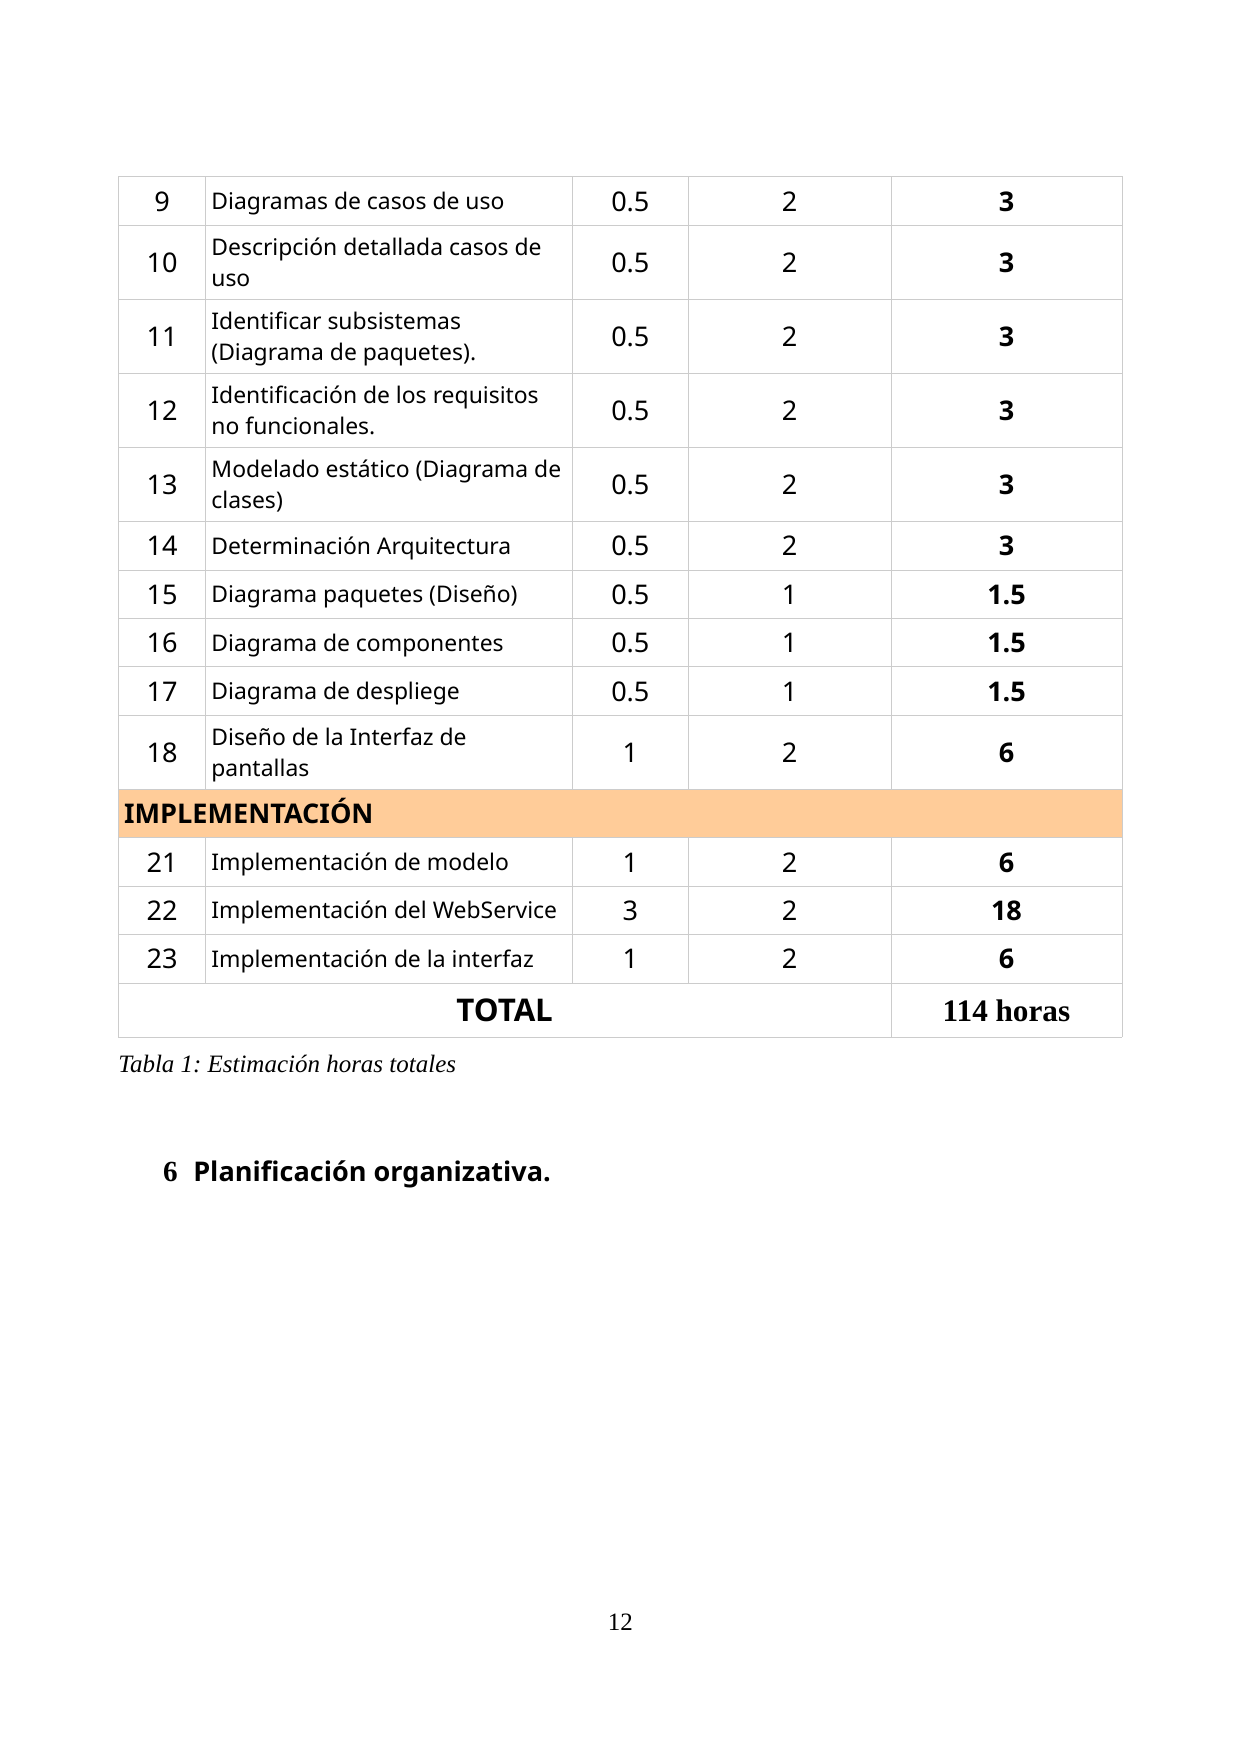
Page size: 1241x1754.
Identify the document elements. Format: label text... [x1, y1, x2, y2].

table_cell 21 [119, 838, 205, 886]
table_cell Implementación de la interfaz [206, 935, 572, 983]
table_cell 1 [573, 838, 688, 886]
table_cell 18 [892, 887, 1122, 934]
table_cell 17 [119, 667, 205, 715]
table_cell 1 [689, 667, 891, 715]
table_cell 1,5 [892, 619, 1122, 666]
table_cell 3 [573, 887, 688, 934]
table_cell Determinación Arquitectura [206, 522, 572, 569]
table_cell 16 [119, 619, 205, 666]
table_cell 2 [689, 226, 891, 299]
table_cell 2 [689, 716, 891, 789]
table_cell Identificar subsistemas (Diagrama de paquetes). [206, 300, 572, 373]
table_cell Diagrama paquetes (Diseño) [206, 571, 572, 618]
table_cell Diagrama de despliege [206, 667, 572, 715]
table_cell IMPLEMENTACIÓN [119, 790, 1122, 837]
table_cell 3 [892, 177, 1122, 225]
table_cell 6 [892, 935, 1122, 983]
table_cell Identificación de los requisitos no funcionales. [206, 374, 572, 447]
table_cell 1,5 [892, 667, 1122, 715]
table_cell 11 [119, 300, 205, 373]
table_cell 2 [689, 935, 891, 983]
table_cell 0.5 [573, 177, 688, 225]
table_cell 114 horas [892, 984, 1122, 1037]
table_cell Implementación de modelo [206, 838, 572, 886]
table_cell 1 [573, 716, 688, 789]
table_cell 0,5 [573, 522, 688, 569]
table_cell 12 [119, 374, 205, 447]
table_cell 3 [892, 522, 1122, 569]
table_cell 1,5 [892, 571, 1122, 618]
table_cell 9 [119, 177, 205, 225]
table_cell 0.5 [573, 226, 688, 299]
table_cell TOTAL [119, 984, 891, 1037]
table_cell 1 [573, 935, 688, 983]
table_cell 2 [689, 522, 891, 569]
table_cell 23 [119, 935, 205, 983]
text Tabla 1: Estimación horas totales [118, 1049, 1122, 1078]
table_cell 10 [119, 226, 205, 299]
table_cell 6 [892, 838, 1122, 886]
table_cell 0.5 [573, 300, 688, 373]
table_cell 22 [119, 887, 205, 934]
table_cell Descripción detallada casos de uso [206, 226, 572, 299]
table_cell 15 [119, 571, 205, 618]
table_cell Implementación del WebService [206, 887, 572, 934]
table_cell Diagramas de casos de uso [206, 177, 572, 225]
table_cell Diagrama de componentes [206, 619, 572, 666]
table_cell Diseño de la Interfaz de pantallas [206, 716, 572, 789]
table_cell Modelado estático (Diagrama de clases) [206, 448, 572, 521]
table_cell 1 [689, 619, 891, 666]
table_cell 3 [892, 226, 1122, 299]
table_cell 2 [689, 887, 891, 934]
table_cell 3 [892, 300, 1122, 373]
table_cell 2 [689, 177, 891, 225]
table_cell 1 [689, 571, 891, 618]
table_cell 6 [892, 716, 1122, 789]
table_cell 2 [689, 300, 891, 373]
table_cell 3 [892, 374, 1122, 447]
subtitle Planificación organizativa. [156, 1152, 1122, 1189]
table_cell 2 [689, 838, 891, 886]
table_cell 3 [892, 448, 1122, 521]
table_cell 13 [119, 448, 205, 521]
table_cell 2 [689, 374, 891, 447]
table_cell 0,5 [573, 667, 688, 715]
table_cell 18 [119, 716, 205, 789]
table_cell 2 [689, 448, 891, 521]
table_cell 0,5 [573, 448, 688, 521]
table_cell 0,5 [573, 571, 688, 618]
table_cell 14 [119, 522, 205, 569]
table_cell 0,5 [573, 619, 688, 666]
table_cell 0.5 [573, 374, 688, 447]
